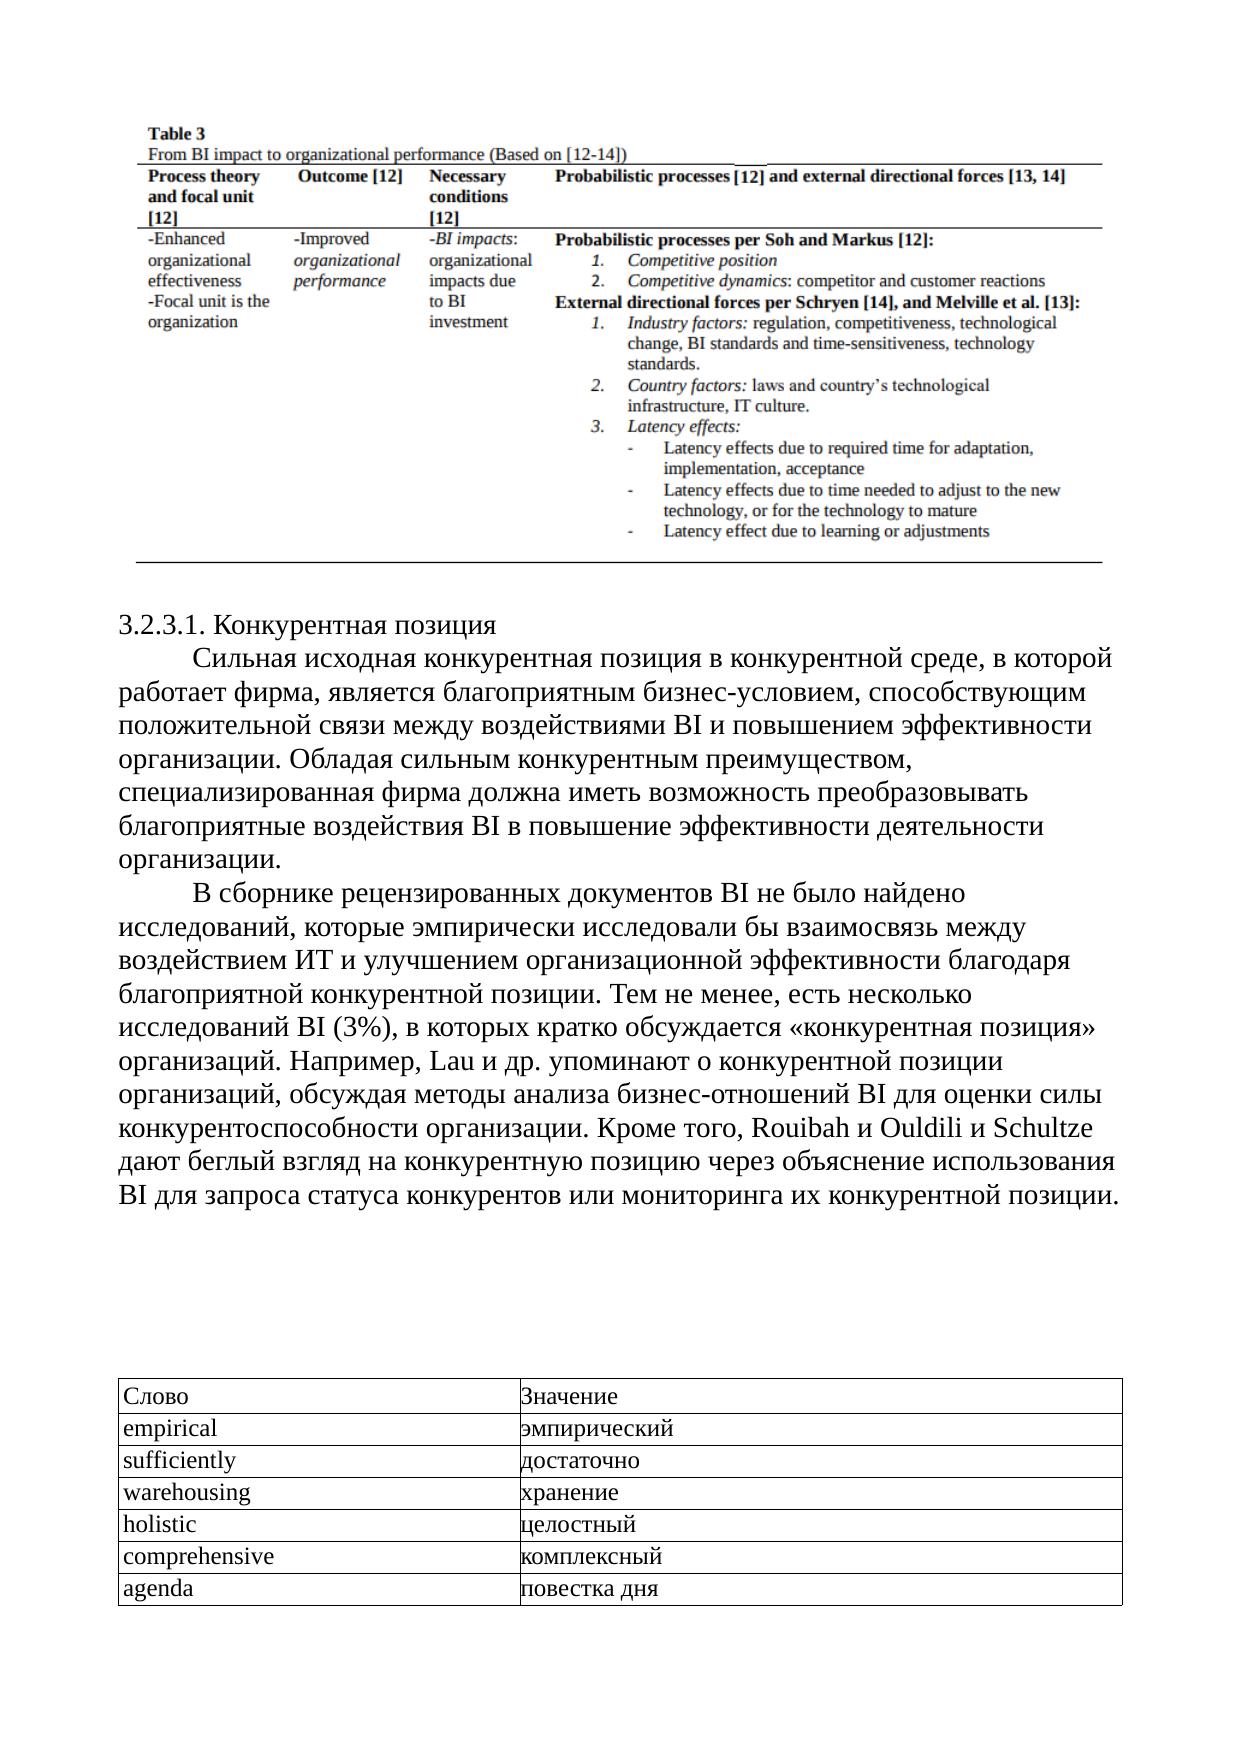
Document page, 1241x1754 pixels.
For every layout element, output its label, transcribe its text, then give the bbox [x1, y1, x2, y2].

text В сборнике рецензированных документов BI не было найдено исследований, которые эмпирически исследовали бы взаимосвязь между воздействием ИТ и улучшением организационной эффективности благодаря благоприятной конкурентной позиции. Тем не менее, есть несколько исследований BI (3%), в которых кратко обсуждается «конкурентная позиция» организаций. Например, Lau и др. упоминают о конкурентной позиции организаций, обсуждая методы анализа бизнес-отношений BI для оценки силы конкурентоспособности организации. Кроме того, Rouibah и Ouldili и Schultze дают беглый взгляд на конкурентную позицию через объяснение использования BI для запроса статуса конкурентов или мониторинга их конкурентной позиции. [118, 875, 1122, 1211]
table_cell holistic [119, 1510, 520, 1541]
table_cell эмпирический [521, 1414, 1122, 1445]
table_cell целостный [521, 1510, 1122, 1541]
table_cell хранение [521, 1478, 1122, 1509]
text 3.2.3.1. Конкурентная позиция [118, 607, 1122, 640]
table_header Значение [521, 1379, 1122, 1413]
table_cell warehousing [119, 1478, 520, 1509]
table_header Слово [119, 1379, 520, 1413]
picture [118, 118, 1123, 574]
text Сильная исходная конкурентная позиция в конкурентной среде, в которой работает фирма, является благоприятным бизнес-условием, способствующим положительной связи между воздействиями BI и повышением эффективности организации. Обладая сильным конкурентным преимуществом, специализированная фирма должна иметь возможность преобразовывать благоприятные воздействия BI в повышение эффективности деятельности организации. [118, 640, 1122, 875]
table_cell достаточно [521, 1446, 1122, 1477]
table_cell sufficiently [119, 1446, 520, 1477]
table_cell комплексный [521, 1542, 1122, 1573]
table_cell comprehensive [119, 1542, 520, 1573]
table_cell повестка дня [521, 1574, 1122, 1605]
table_cell agenda [119, 1574, 520, 1605]
table_cell empirical [119, 1414, 520, 1445]
